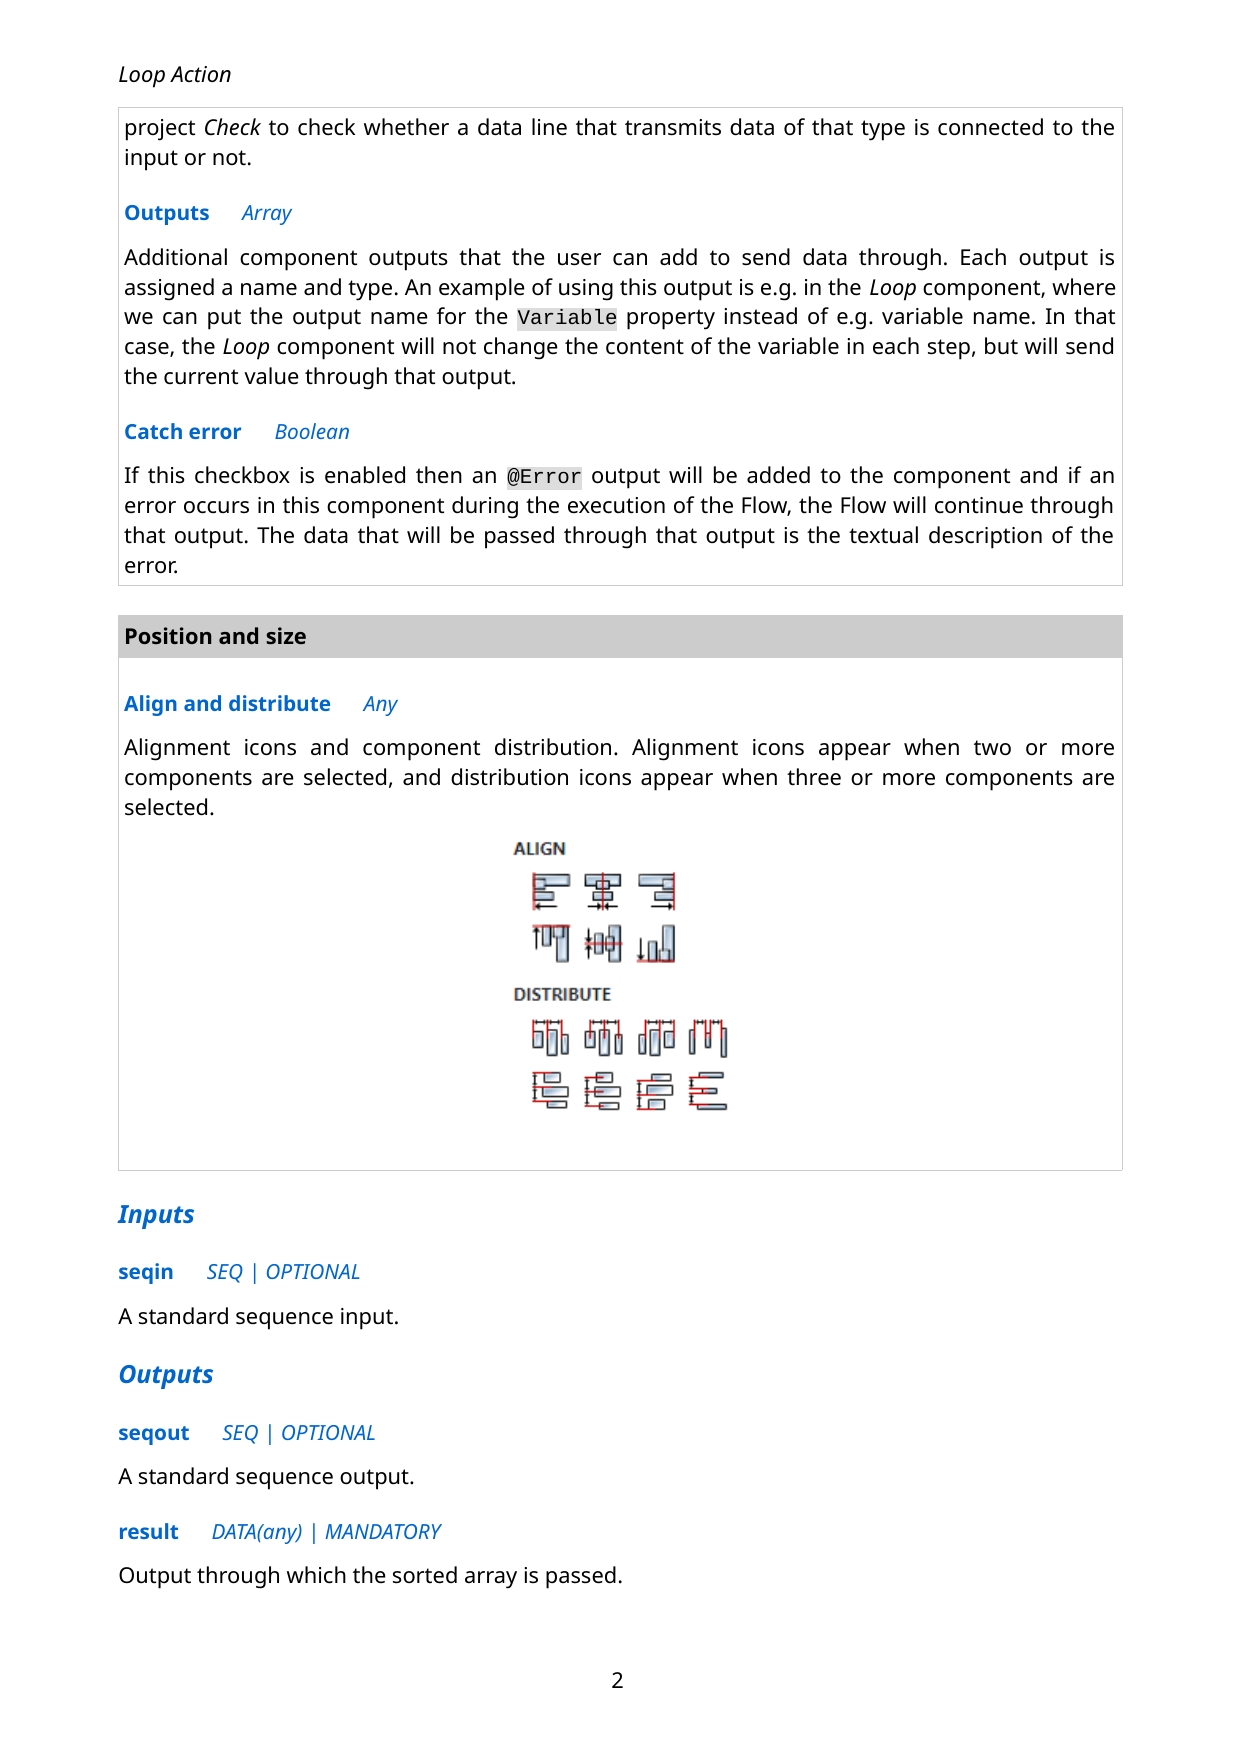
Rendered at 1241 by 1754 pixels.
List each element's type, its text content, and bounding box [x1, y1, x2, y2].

subtitle Inputs [118, 1197, 1122, 1231]
subtitle seqout SEQ | OPTIONAL [118, 1418, 1122, 1446]
picture [490, 833, 750, 1123]
subtitle seqin SEQ | OPTIONAL [118, 1257, 1122, 1286]
subtitle result DATA(any) | MANDATORY [118, 1517, 1122, 1546]
table_cell project Check to check whether a data line that transmits data of that type is connected to the input or not. Outputs Array Additional component outputs that the user can add to send data through. Each output is assigned a name and type. An example of using this output is e.g. in the Loop component, where we can put the output name for the Variable property instead of e.g. variable name. In that case, the Loop component will not change the content of the variable in each step, but will send the current value through that output. Catch error Boolean If this checkbox is enabled then an @Error output will be added to the component and if an error occurs in this component during the execution of the Flow, the Flow will continue through that output. The data that will be passed through that output is the textual description of the error. [119, 108, 1122, 585]
table_cell [119, 834, 1122, 1170]
table_cell Align and distribute Any Alignment icons and component distribution. Alignment icons appear when two or more components are selected, and distribution icons appear when three or more components are selected. [119, 658, 1122, 833]
text A standard sequence output. [118, 1461, 1122, 1491]
table_header Position and size [119, 616, 1122, 657]
text A standard sequence input. [118, 1301, 1122, 1330]
text Output through which the sorted array is passed. [118, 1560, 1122, 1590]
subtitle Outputs [118, 1357, 1122, 1391]
